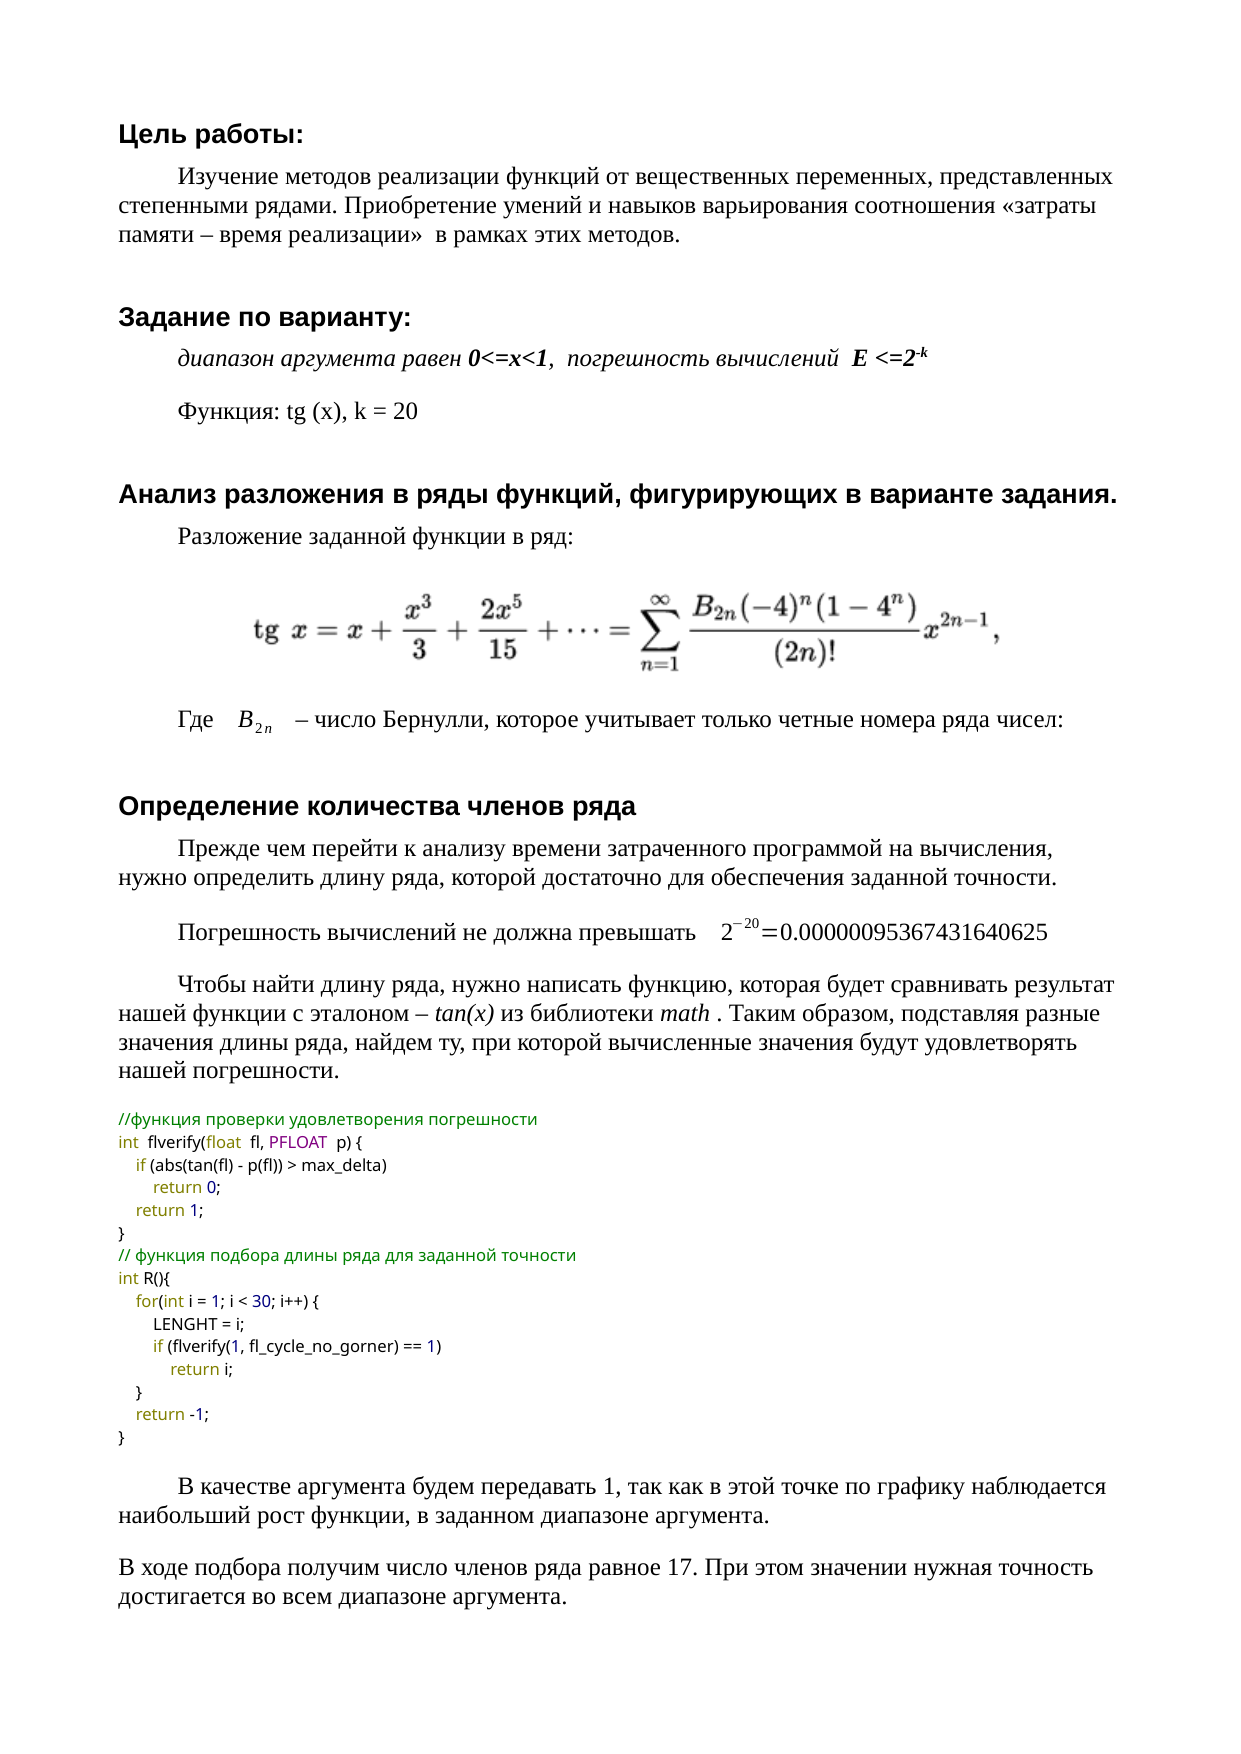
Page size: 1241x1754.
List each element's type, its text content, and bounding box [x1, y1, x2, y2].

text Погрешность вычислений не должна превышать [118, 914, 1122, 946]
text диапазон аргумента равен 0<=x<1, погрешность вычислений E <=2-k [118, 343, 1122, 372]
text return i; [118, 1358, 1122, 1380]
text В ходе подбора получим число членов ряда равное 17. При этом значении нужная точность достигается во всем диапазоне аргумента. [118, 1552, 1122, 1610]
text Анализ разложения в ряды функций, фигурирующих в варианте задания. [118, 478, 1122, 509]
text Функция: tg (x), k = 20 [118, 396, 1122, 425]
text Чтобы найти длину ряда, нужно написать функцию, которая будет сравнивать результат нашей функции с эталоном – tan(x) из библиотеки math . Таким образом, подставляя разные значения длины ряда, найдем ту, при которой вычисленные значения будут удовлетворять нашей погрешности. [118, 969, 1122, 1084]
text Цель работы: [118, 118, 1122, 149]
text return 0; [118, 1176, 1122, 1199]
text return -1; [118, 1403, 1122, 1426]
picture [253, 588, 1001, 676]
text } [118, 1426, 1122, 1448]
text return 1; [118, 1199, 1122, 1221]
text // функция подбора длины ряда для заданной точности [118, 1244, 1122, 1267]
text Определение количества членов ряда [118, 790, 1122, 821]
text Задание по варианту: [118, 301, 1122, 332]
text //функция проверки удовлетворения погрешности [118, 1108, 1122, 1131]
text } [118, 1380, 1122, 1403]
text LENGHT = i; [118, 1312, 1122, 1335]
text Разложение заданной функции в ряд: [118, 521, 1122, 549]
text if (flverify(1, fl_cycle_no_gorner) == 1) [118, 1335, 1122, 1358]
text Где – число Бернулли, которое учитывает только четные номера ряда чисел: [118, 704, 1122, 737]
text int flverify(float fl, PFLOAT p) { [118, 1131, 1122, 1153]
text for(int i = 1; i < 30; i++) { [118, 1289, 1122, 1312]
text int R(){ [118, 1267, 1122, 1289]
text if (abs(tan(fl) - p(fl)) > max_delta) [118, 1153, 1122, 1176]
text } [118, 1221, 1122, 1244]
text Прежде чем перейти к анализу времени затраченного программой на вычисления, нужно определить длину ряда, которой достаточно для обеспечения заданной точности. [118, 833, 1122, 891]
text В качестве аргумента будем передавать 1, так как в этой точке по графику наблюдается наибольший рост функции, в заданном диапазоне аргумента. [118, 1471, 1122, 1529]
text Изучение методов реализации функций от вещественных переменных, представленных степенными рядами. Приобретение умений и навыков варьирования соотношения «затраты памяти – время реализации» в рамках этих методов. [118, 161, 1122, 247]
